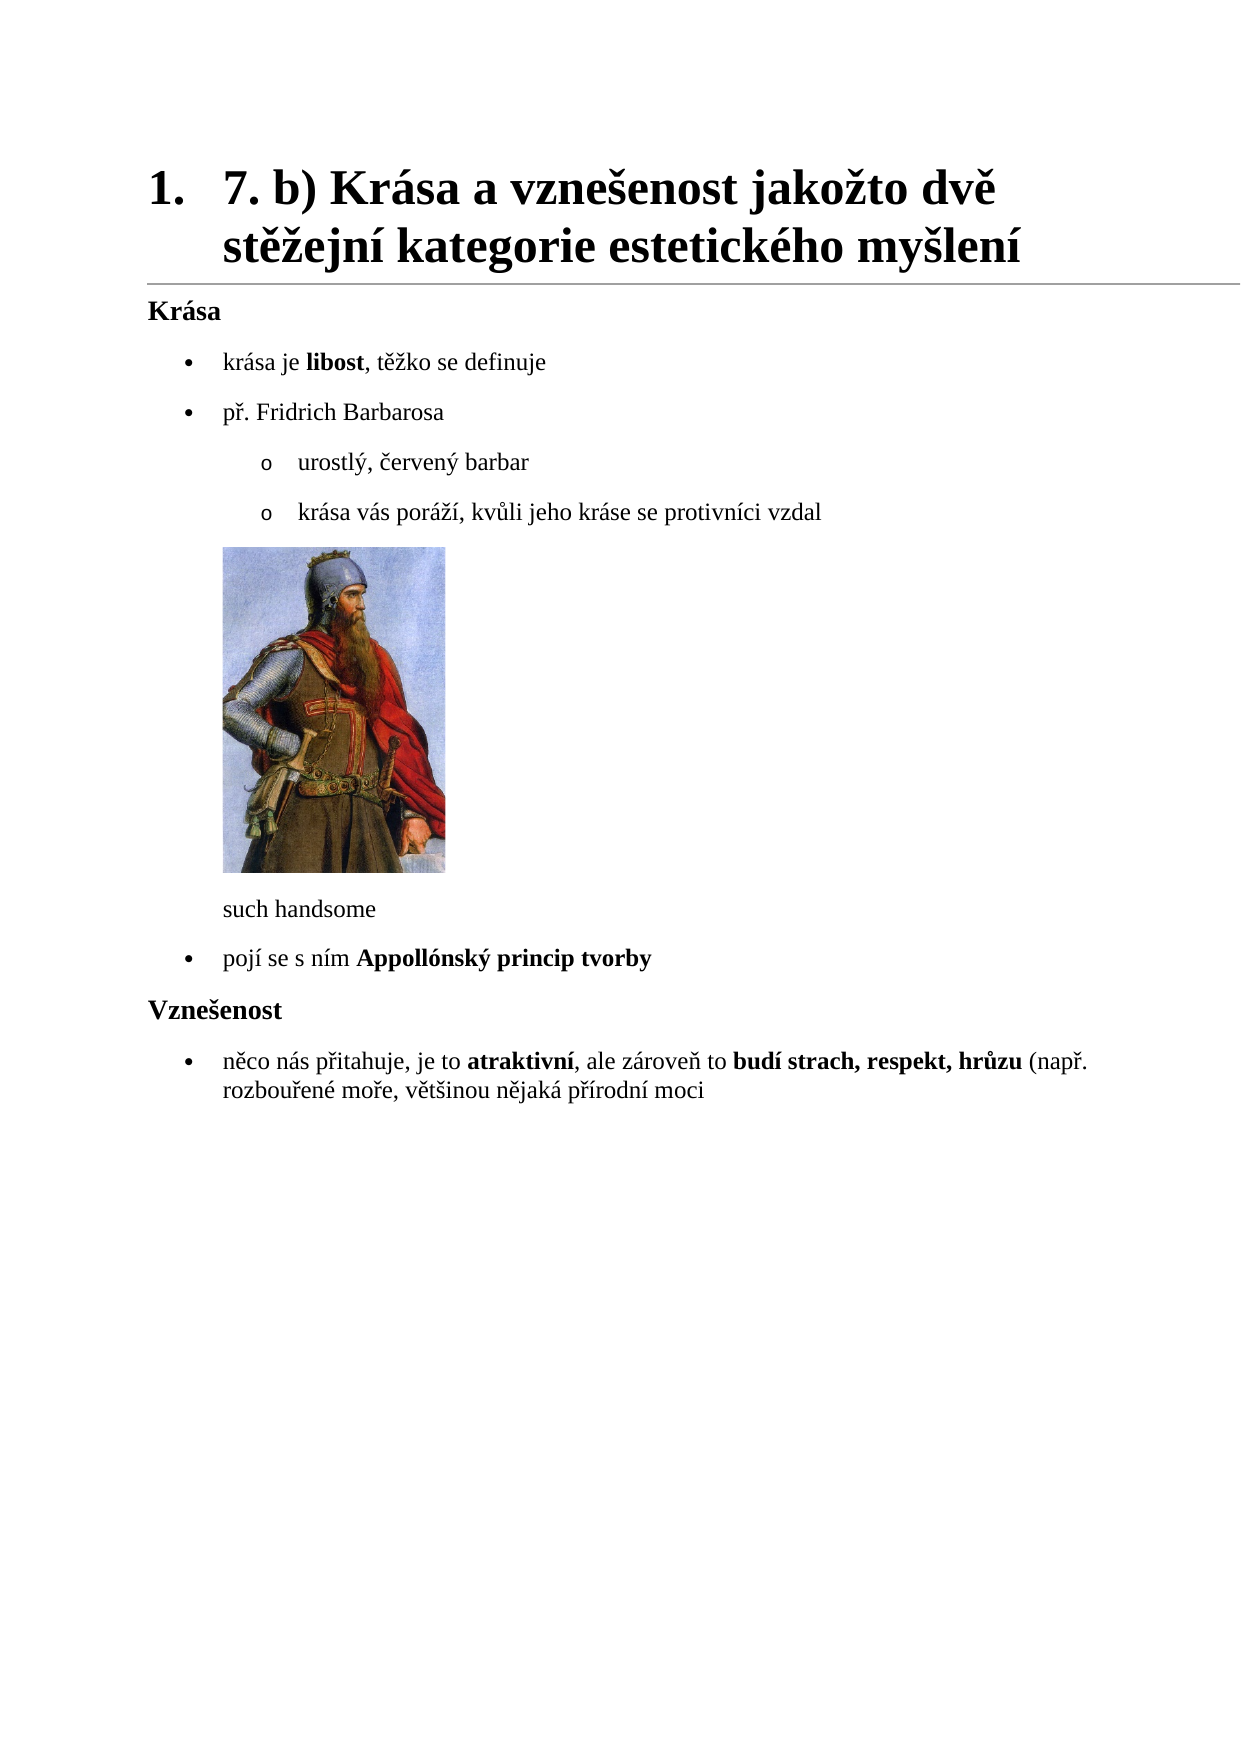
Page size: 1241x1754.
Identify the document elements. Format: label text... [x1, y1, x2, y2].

subtitle Krása [148, 294, 1093, 327]
list př. Fridrich Barbarosa [185, 397, 1093, 426]
subtitle Vznešenost [148, 993, 1093, 1025]
list něco nás přitahuje, je to atraktivní, ale zároveň to budí strach, respekt, hrůzu (např. rozbouřené moře, většinou nějaká přírodní moci [185, 1046, 1093, 1104]
text such handsome [223, 894, 1093, 922]
subtitle 7. b) Krása a vznešenost jakožto dvě stěžejní kategorie estetického myšlení [148, 158, 1093, 273]
list urostlý, červený barbar [260, 447, 1093, 476]
list krása je libost, těžko se definuje [185, 347, 1093, 376]
list krása vás poráží, kvůli jeho kráse se protivníci vzdal [260, 497, 1093, 527]
list pojí se s ním Appollónský princip tvorby [185, 943, 1093, 972]
